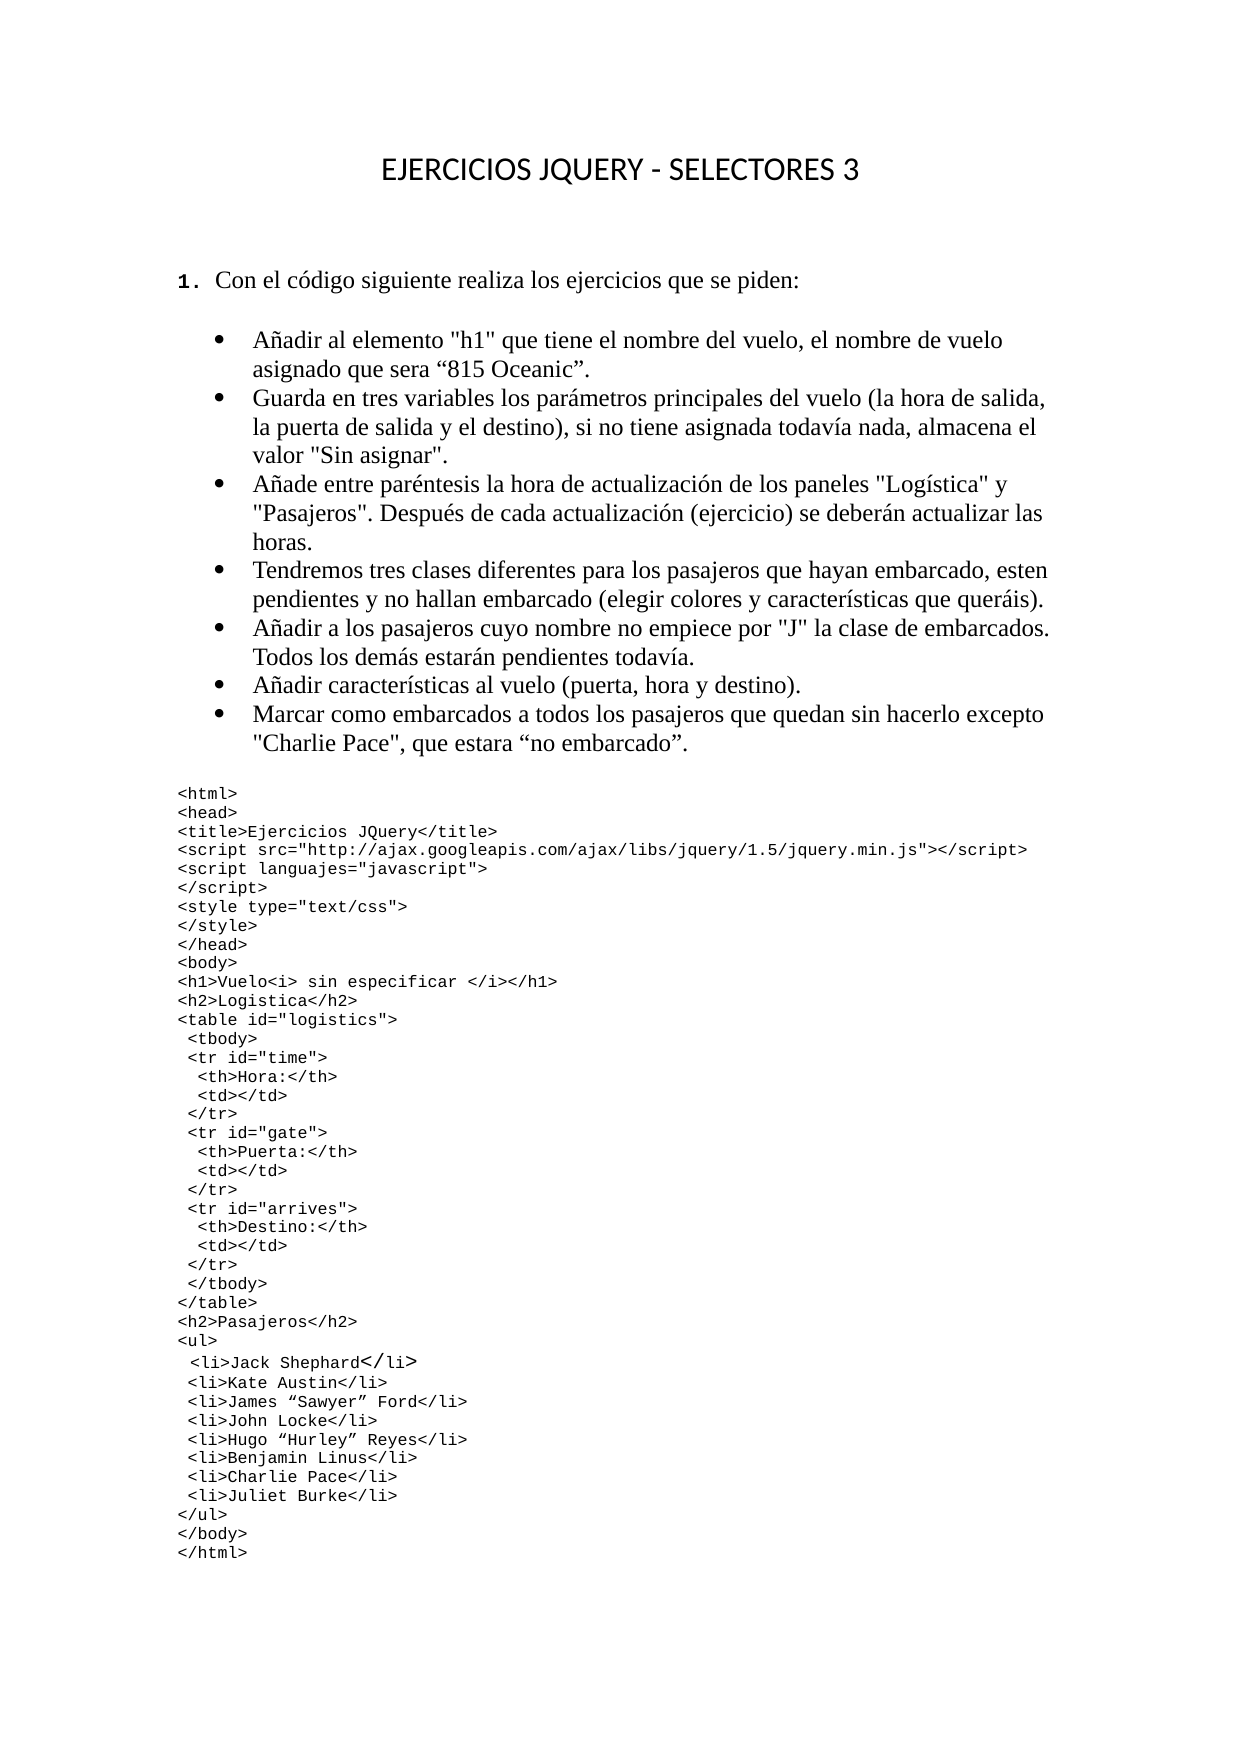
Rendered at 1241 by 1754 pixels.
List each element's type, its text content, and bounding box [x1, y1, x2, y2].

text EJERCICIOS JQUERY - SELECTORES 3 [177, 148, 1063, 188]
text <li>Hugo “Hurley” Reyes</li> [177, 1431, 1063, 1450]
text <tbody> [177, 1031, 1063, 1049]
text <th>Hora:</th> [177, 1068, 1063, 1087]
text <li>John Locke</li> [177, 1412, 1063, 1431]
text <ul> [177, 1332, 1063, 1351]
text </tr> [177, 1181, 1063, 1200]
text </body> [177, 1526, 1063, 1544]
text </script> [177, 880, 1063, 898]
list Marcar como embarcados a todos los pasajeros que quedan sin hacerlo excepto "Charlie Pace", que estara “no embarcado”. [215, 699, 1063, 757]
text <html> [177, 785, 1063, 804]
text <h2>Pasajeros</h2> [177, 1313, 1063, 1332]
text <td></td> [177, 1087, 1063, 1106]
text </tr> [177, 1106, 1063, 1125]
text <th>Destino:</th> [177, 1219, 1063, 1238]
text </style> [177, 917, 1063, 936]
text <script src="http://ajax.googleapis.com/ajax/libs/jquery/1.5/jquery.min.js"></script> [177, 842, 1063, 861]
text <body> [177, 955, 1063, 974]
text </table> [177, 1294, 1063, 1313]
list Guarda en tres variables los parámetros principales del vuelo (la hora de salida, la puerta de salida y el destino), si no tiene asignada todavía nada, almacena el valor "Sin asignar". [215, 383, 1063, 469]
list Con el código siguiente realiza los ejercicios que se piden: [177, 265, 1063, 295]
text <td></td> [177, 1162, 1063, 1181]
text <li>Juliet Burke</li> [177, 1488, 1063, 1507]
text <tr id="time"> [177, 1049, 1063, 1068]
text <td></td> [177, 1238, 1063, 1257]
list Añadir a los pasajeros cuyo nombre no empiece por "J" la clase de embarcados. Todos los demás estarán pendientes todavía. [215, 613, 1063, 670]
text <li>Benjamin Linus</li> [177, 1450, 1063, 1469]
text <th>Puerta:</th> [177, 1144, 1063, 1162]
text <script languajes="javascript"> [177, 861, 1063, 880]
list Añadir características al vuelo (puerta, hora y destino). [215, 670, 1063, 699]
text </tr> [177, 1257, 1063, 1276]
text </tbody> [177, 1276, 1063, 1294]
text </ul> [177, 1507, 1063, 1526]
text <h1>Vuelo<i> sin especificar </i></h1> [177, 974, 1063, 993]
text <table id="logistics"> [177, 1012, 1063, 1031]
text <head> [177, 804, 1063, 823]
text <h2>Logistica</h2> [177, 993, 1063, 1012]
text <li>James “Sawyer” Ford</li> [177, 1393, 1063, 1412]
text <li>Jack Shephard</li> [177, 1351, 1063, 1375]
text <tr id="arrives"> [177, 1200, 1063, 1219]
list Tendremos tres clases diferentes para los pasajeros que hayan embarcado, esten pendientes y no hallan embarcado (elegir colores y características que queráis). [215, 555, 1063, 613]
list Añadir al elemento "h1" que tiene el nombre del vuelo, el nombre de vuelo asignado que sera “815 Oceanic”. [215, 325, 1063, 383]
text </head> [177, 936, 1063, 955]
text <li>Charlie Pace</li> [177, 1469, 1063, 1488]
text <style type="text/css"> [177, 898, 1063, 917]
text <tr id="gate"> [177, 1125, 1063, 1144]
text <title>Ejercicios JQuery</title> [177, 823, 1063, 842]
list Añade entre paréntesis la hora de actualización de los paneles "Logística" y "Pasajeros". Después de cada actualización (ejercicio) se deberán actualizar las horas. [215, 469, 1063, 555]
text <li>Kate Austin</li> [177, 1375, 1063, 1393]
text </html> [177, 1544, 1063, 1563]
